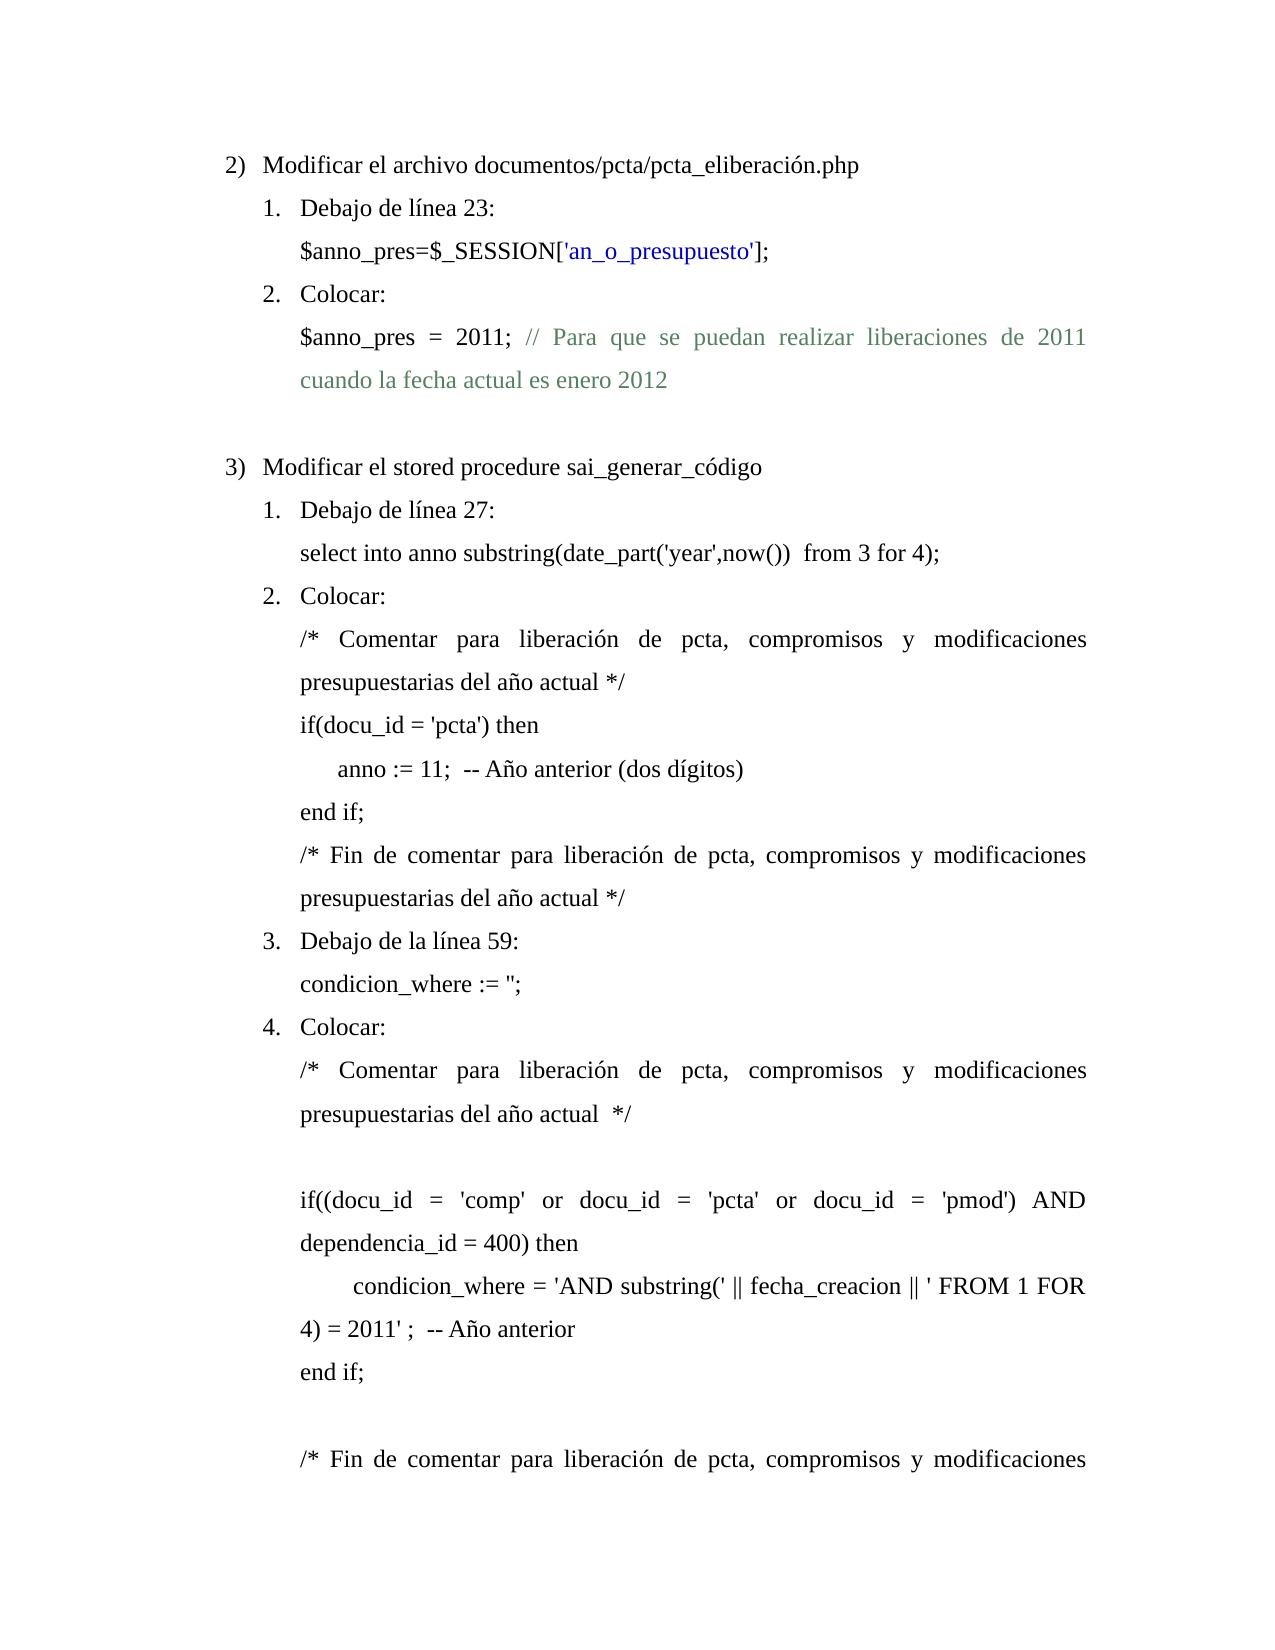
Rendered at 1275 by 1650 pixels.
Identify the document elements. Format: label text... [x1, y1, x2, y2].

list end if; [262, 797, 1087, 826]
list Debajo de línea 23: [262, 193, 1087, 222]
list Debajo de la línea 59: [262, 926, 1087, 955]
list Colocar: [262, 279, 1087, 308]
list Colocar: [262, 1012, 1087, 1041]
list /* Fin de comentar para liberación de pcta, compromisos y modificaciones presupuestarias del año actual */ [262, 840, 1087, 912]
list Colocar: [262, 581, 1087, 610]
list if(docu_id = 'pcta') then [262, 711, 1087, 739]
list condicion_where = 'AND substring(' || fecha_creacion || ' FROM 1 FOR 4) = 2011' ; -- Año anterior [262, 1271, 1087, 1343]
list Modificar el stored procedure sai_generar_código [225, 452, 1087, 481]
list /* Fin de comentar para liberación de pcta, compromisos y modificaciones [262, 1444, 1087, 1472]
list $anno_pres=$_SESSION['an_o_presupuesto']; [262, 236, 1087, 265]
list end if; [262, 1357, 1087, 1386]
list anno := 11; -- Año anterior (dos dígitos) [300, 754, 1087, 782]
list $anno_pres = 2011; // Para que se puedan realizar liberaciones de 2011 cuando la fecha actual es enero 2012 [262, 322, 1087, 394]
list if((docu_id = 'comp' or docu_id = 'pcta' or docu_id = 'pmod') AND dependencia_id = 400) then [262, 1185, 1087, 1257]
list Debajo de línea 27: [262, 495, 1087, 524]
list /* Comentar para liberación de pcta, compromisos y modificaciones presupuestarias del año actual */ [262, 1056, 1087, 1127]
list /* Comentar para liberación de pcta, compromisos y modificaciones presupuestarias del año actual */ [262, 624, 1087, 696]
list condicion_where := ''; [262, 969, 1087, 998]
list select into anno substring(date_part('year',now()) from 3 for 4); [262, 538, 1087, 567]
list Modificar el archivo documentos/pcta/pcta_eliberación.php [225, 150, 1087, 179]
